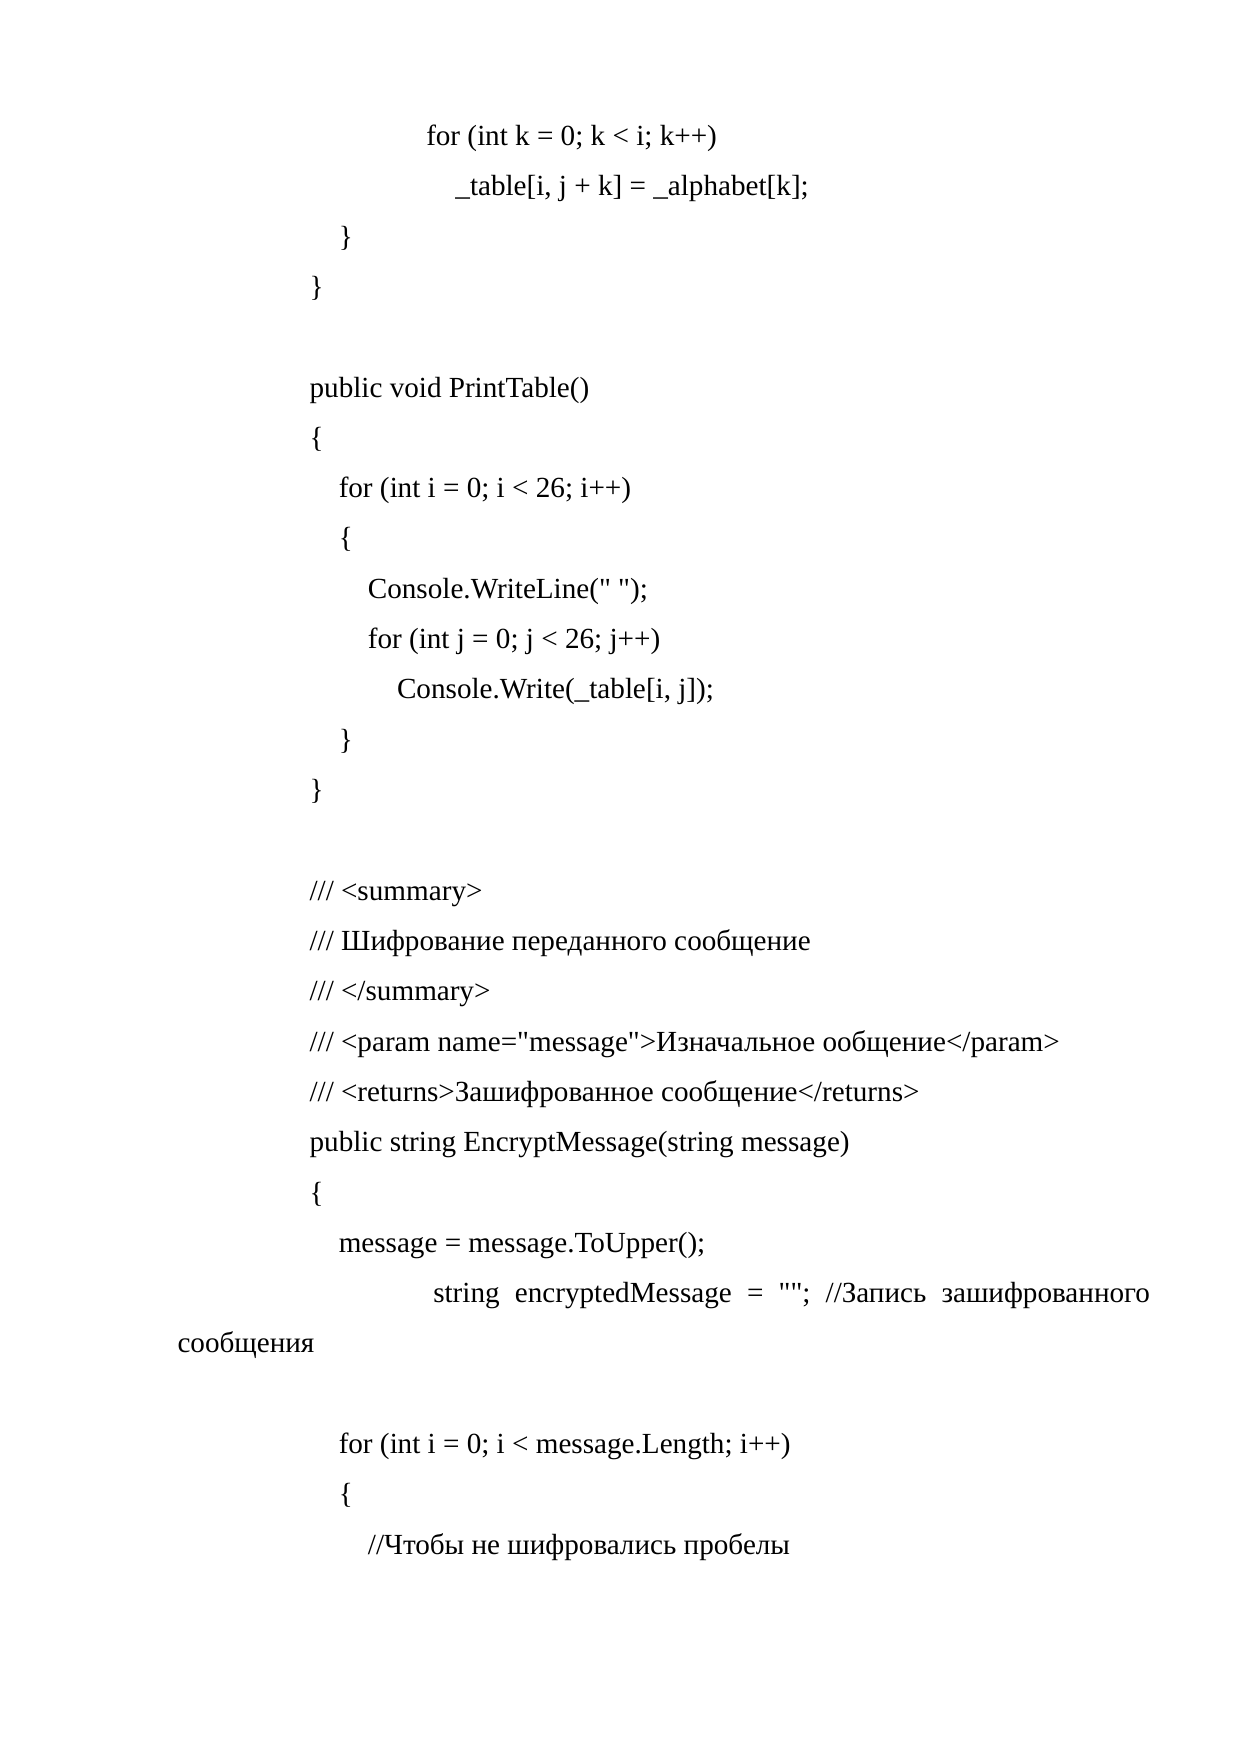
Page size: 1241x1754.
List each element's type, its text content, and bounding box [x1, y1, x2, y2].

text public void PrintTable() [177, 370, 1152, 403]
text /// <param name="message">Изначальное ообщение</param> [177, 1024, 1152, 1057]
text for (int i = 0; i < message.Length; i++) [177, 1426, 1152, 1460]
text } [177, 219, 1152, 252]
text } [177, 772, 1152, 806]
text //Чтобы не шифровались пробелы [177, 1527, 1152, 1560]
text /// <returns>Зашифрованное сообщение</returns> [177, 1074, 1152, 1108]
text string encryptedMessage = ""; //Запись зашифрованного сообщения [177, 1275, 1152, 1359]
text } [177, 722, 1152, 755]
text /// <summary> [177, 873, 1152, 906]
text for (int i = 0; i < 26; i++) [177, 470, 1152, 504]
text /// </summary> [177, 973, 1152, 1007]
text } [177, 269, 1152, 303]
text /// Шифрование переданного сообщение [177, 923, 1152, 957]
text { [177, 420, 1152, 453]
text { [177, 1477, 1152, 1510]
text { [177, 1175, 1152, 1208]
text Console.Write(_table[i, j]); [177, 672, 1152, 705]
text _table[i, j + k] = _alphabet[k]; [177, 168, 1152, 202]
text { [177, 521, 1152, 554]
text message = message.ToUpper(); [177, 1225, 1152, 1258]
text Console.WriteLine(" "); [177, 571, 1152, 604]
text for (int j = 0; j < 26; j++) [177, 621, 1152, 655]
text public string EncryptMessage(string message) [177, 1124, 1152, 1158]
text for (int k = 0; k < i; k++) [177, 118, 1152, 152]
